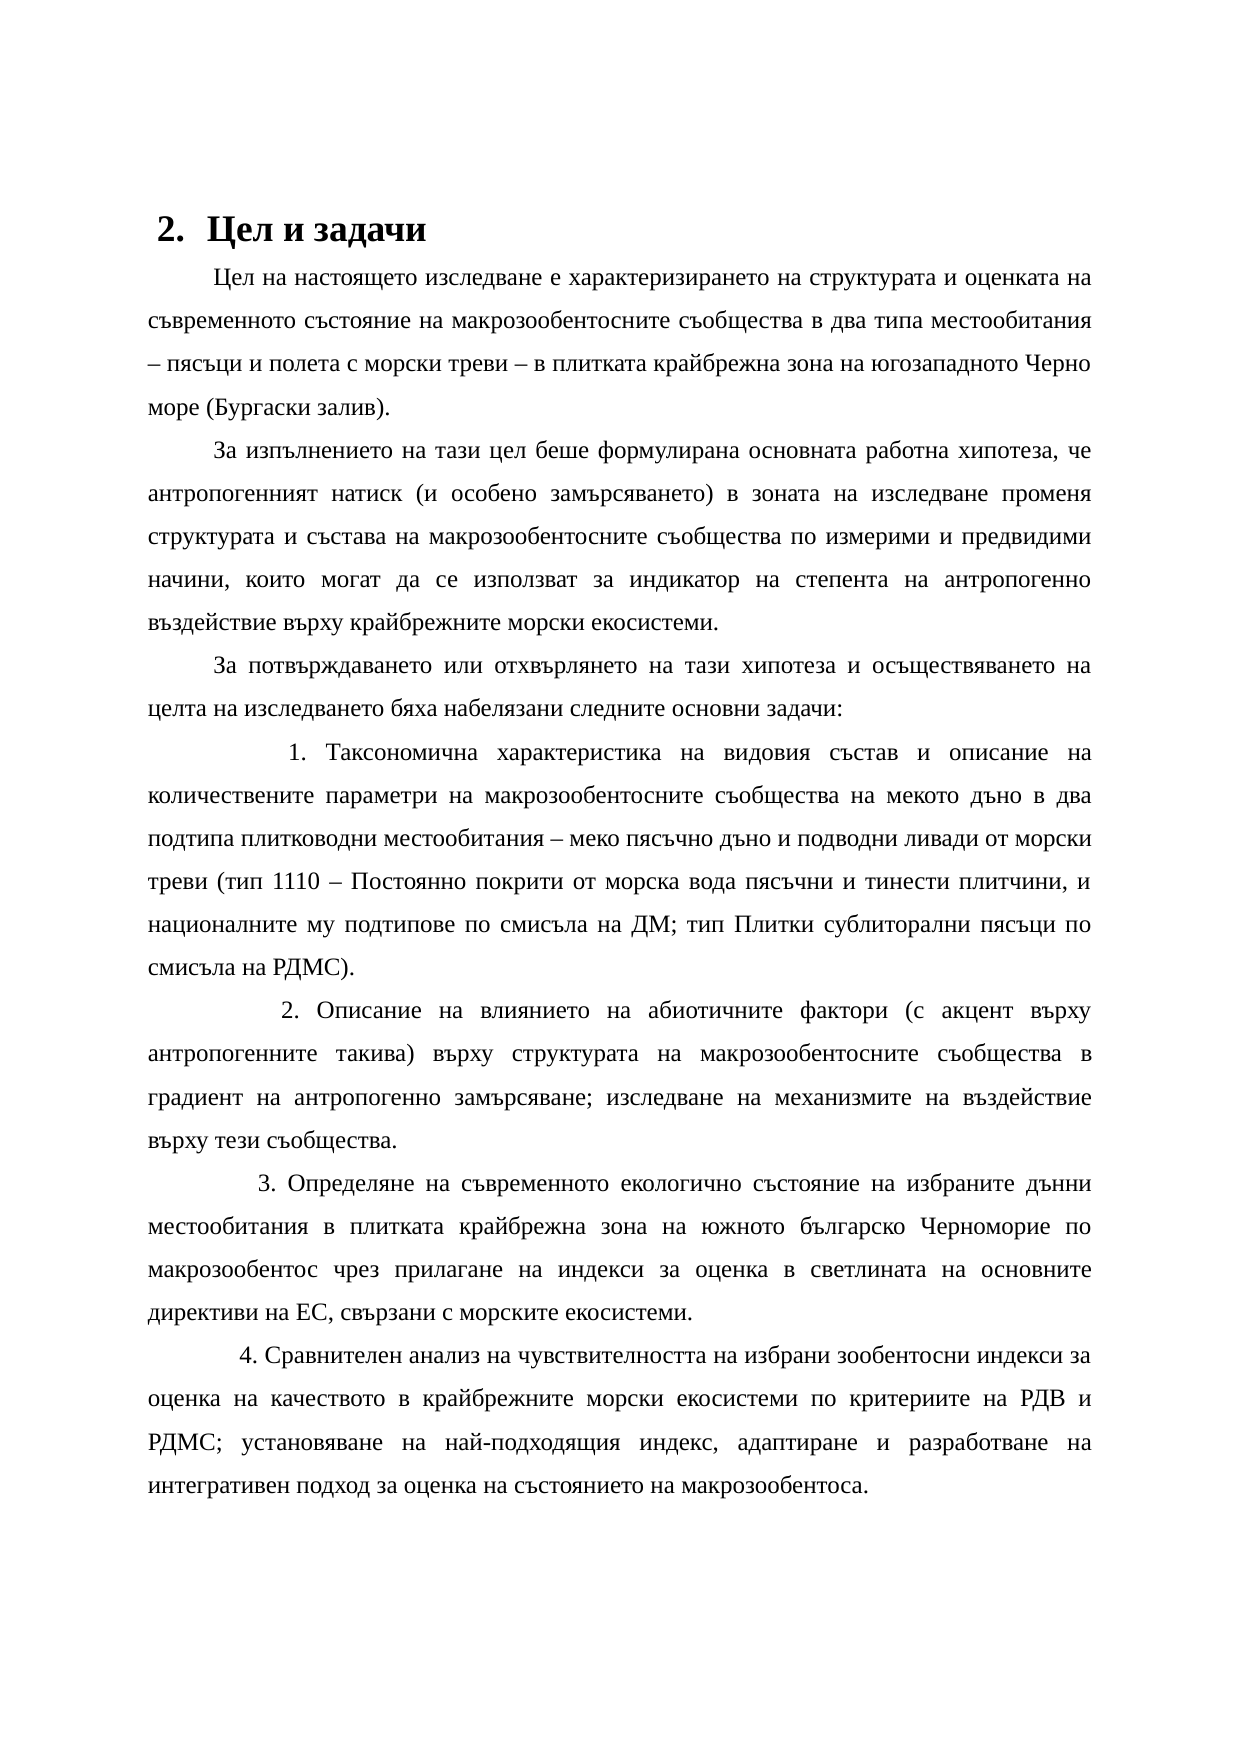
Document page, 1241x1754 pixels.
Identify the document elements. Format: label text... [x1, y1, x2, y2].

subtitle Цел и задачи [185, 207, 1093, 250]
text 2. Описание на влиянието на абиотичните фактори (с акцент върху антропогенните такива) върху структурата на макрозообентосните съобщества в градиент на антропогенно замърсяване; изследване на механизмите на въздействиe върху тези съобщества. [148, 995, 1093, 1153]
text 3. Определяне на съвременното екологично състояние на избраните дънни местообитания в плитката крайбрежна зона на южното българско Черноморие по макрозообентос чрез прилагане на индекси за оценка в светлината на основните директиви на ЕС, свързани с морските екосистеми. [148, 1168, 1093, 1326]
text 1. Таксономична характеристика на видовия състав и описание на количествените параметри на макрозообентосните съобщества на мекото дъно в два подтипа плитководни местообитания – меко пясъчно дъно и подводни ливади от морски треви (тип 1110 – Постоянно покрити от морска вода пясъчни и тинести плитчини, и националните му подтипове по смисъла на ДМ; тип Плитки сублиторални пясъци по смисъла на РДМС). [148, 737, 1093, 981]
text За изпълнението на тази цел беше формулирана основната работна хипотеза, че антропогенният натиск (и особено замърсяването) в зоната на изследване променя структурата и състава на макрозообентосните съобщества по измерими и предвидими начини, които могат да се използват за индикатор на степента на антропогенно въздействие върху крайбрежните морски екосистеми. [148, 435, 1093, 636]
text За потвърждаването или отхвърлянето на тази хипотеза и осъществяването на целта на изследването бяха набелязани следните основни задачи: [148, 650, 1093, 722]
text Цел на настоящето изследване е характеризирането на структурата и оценката на съвременното състояние на макрозообентосните съобщества в два типа местообитания – пясъци и полета с морски треви – в плитката крайбрежна зона на югозападното Черно море (Бургаски залив). [148, 262, 1093, 420]
text 4. Сравнителен анализ на чувствителността на избрани зообентосни индекси за оценка на качеството в крайбрежните морски екосистеми по критериите на РДВ и РДМС; установяване на най-подходящия индекс, адаптиране и разработване на интегративен подход за оценка на състоянието на макрозообентоса. [148, 1340, 1093, 1498]
